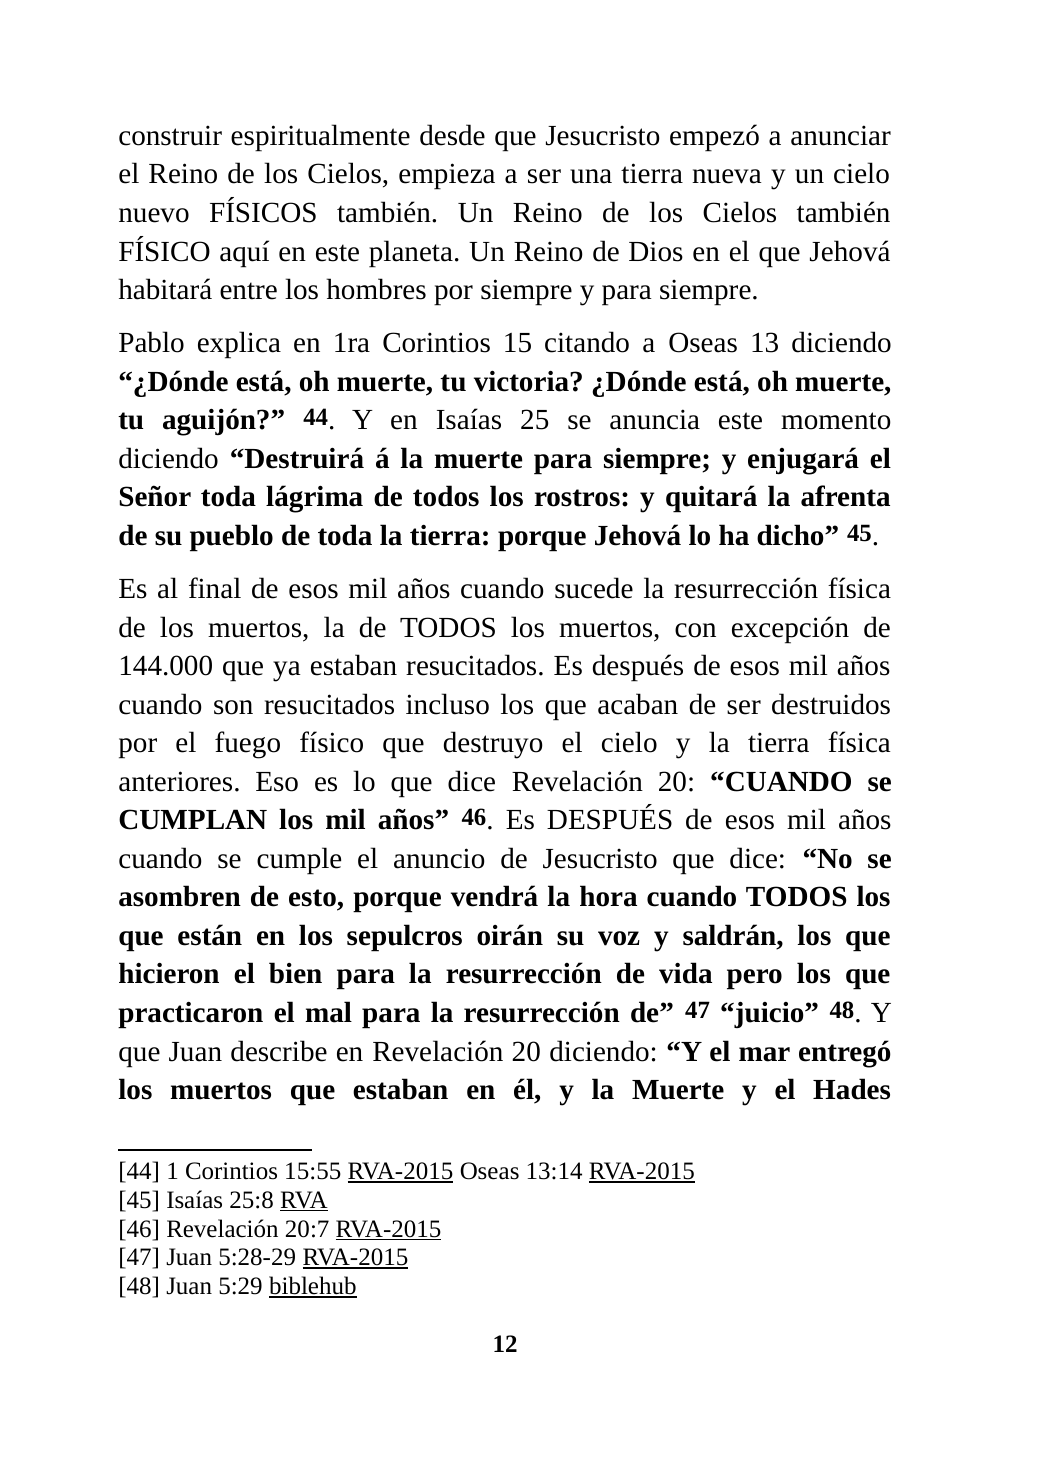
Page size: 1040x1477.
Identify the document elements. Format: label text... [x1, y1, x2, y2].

text Revelación 20:7 RVA-2015 [118, 1214, 892, 1242]
text Isaías 25:8 RVA [118, 1185, 892, 1214]
text Es al final de esos mil años cuando sucede la resurrección física de los muertos, la de TODOS los muertos, con excepción de 144.000 que ya estaban resucitados. Es después de esos mil años cuando son resucitados incluso los que acaban de ser destruidos por el fuego físico que destruyo el cielo y la tierra física anteriores. Eso es lo que dice Revelación 20: “CUANDO se CUMPLAN los mil años” . Es DESPUÉS de esos mil años cuando se cumple el anuncio de Jesucristo que dice: “No se asombren de esto, porque vendrá la hora cuando TODOS los que están en los sepulcros oirán su voz y saldrán, los que hicieron el bien para la resurrección de vida pero los que practicaron el mal para la resurrección de” “juicio” . Y que Juan describe en Revelación 20 diciendo: “Y el mar entregó los muertos que estaban en él, y la Muerte y el Hades [118, 571, 892, 1106]
text 1 Corintios 15:55 RVA-2015 Oseas 13:14 RVA-2015 [118, 1156, 892, 1185]
text construir espiritualmente desde que Jesucristo empezó a anunciar el Reino de los Cielos, empieza a ser una tierra nueva y un cielo nuevo FÍSICOS también. Un Reino de los Cielos también FÍSICO aquí en este planeta. Un Reino de Dios en el que Jehová habitará entre los hombres por siempre y para siempre. [118, 118, 892, 306]
text Juan 5:29 biblehub [118, 1271, 892, 1300]
text Juan 5:28-29 RVA-2015 [118, 1242, 892, 1271]
text Pablo explica en 1ra Corintios 15 citando a Oseas 13 diciendo “¿Dónde está, oh muerte, tu victoria? ¿Dónde está, oh muerte, tu aguijón?” . Y en Isaías 25 se anuncia este momento diciendo “Destruirá á la muerte para siempre; y enjugará el Señor toda lágrima de todos los rostros: y quitará la afrenta de su pueblo de toda la tierra: porque Jehová lo ha dicho” . [118, 325, 892, 552]
